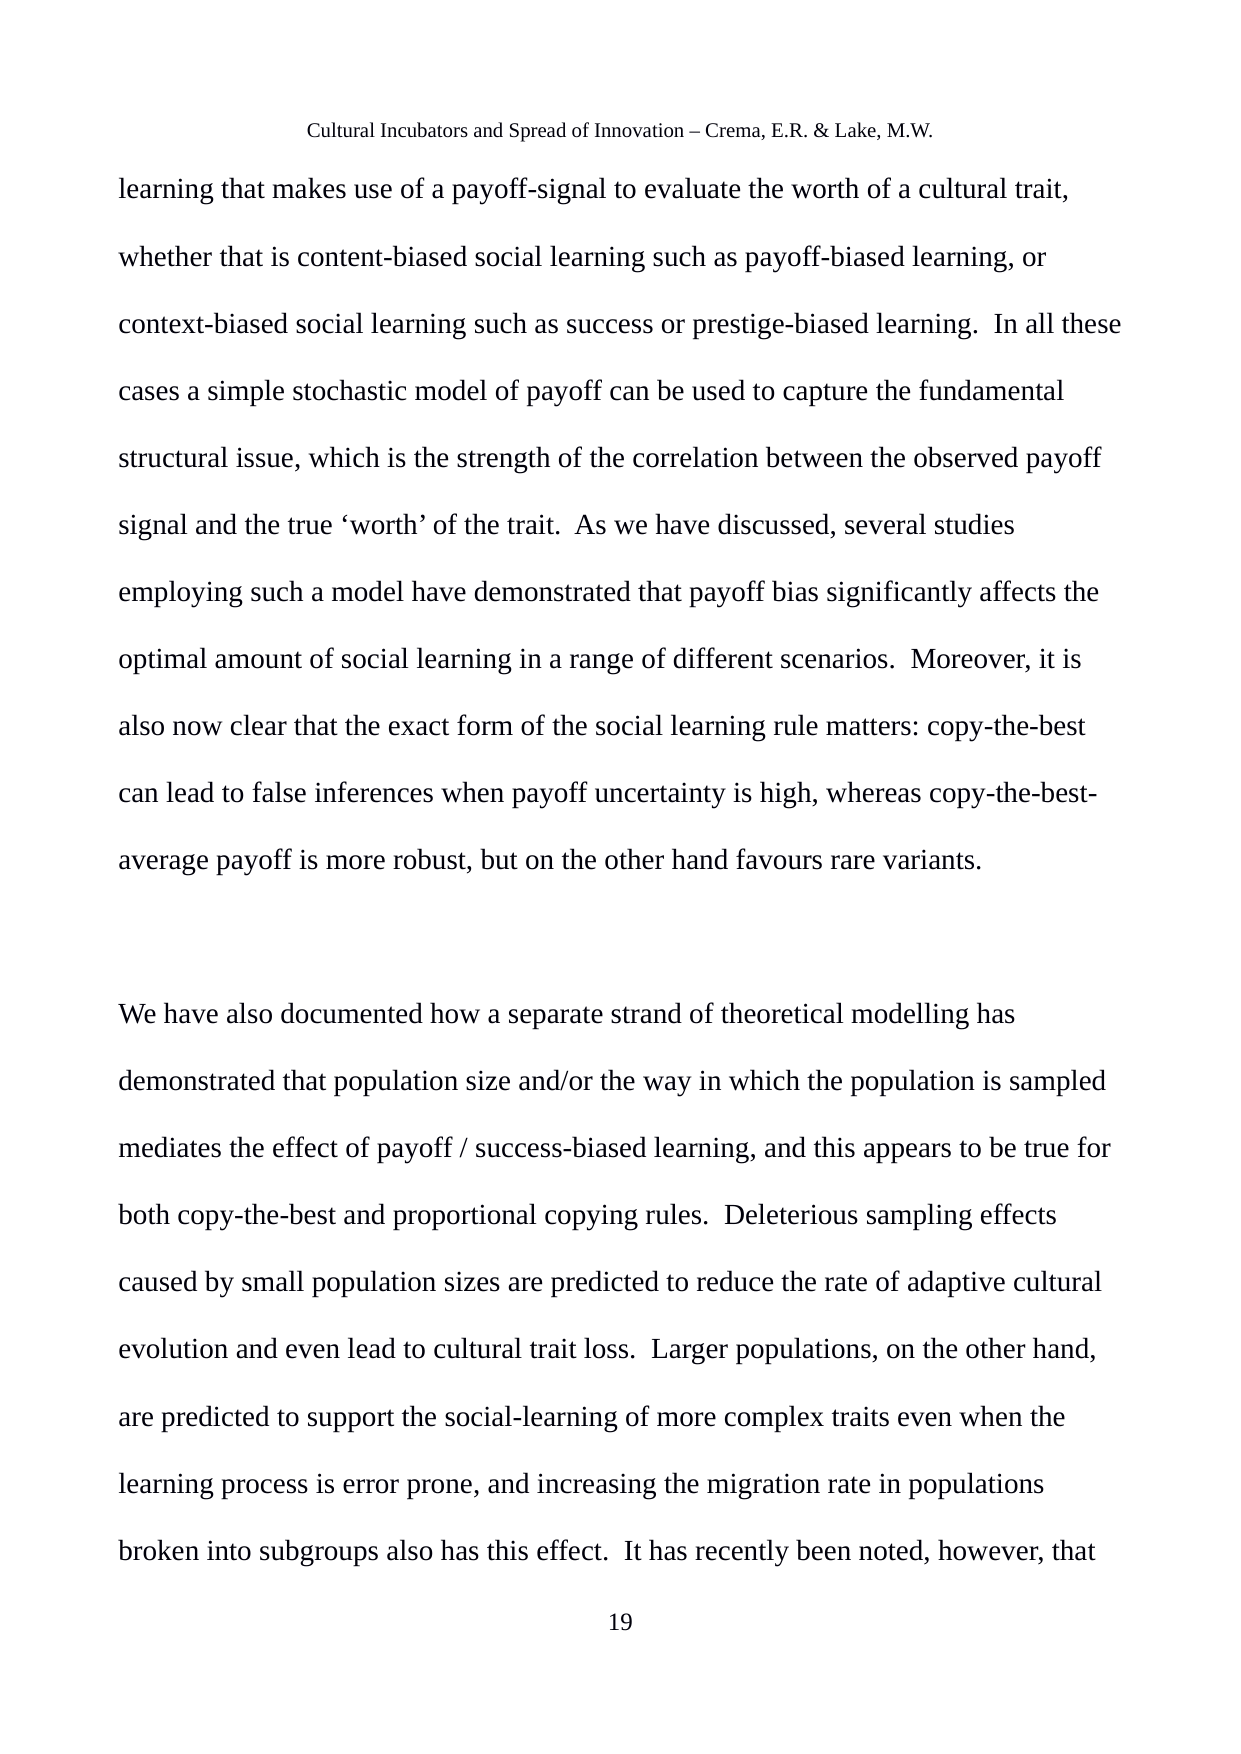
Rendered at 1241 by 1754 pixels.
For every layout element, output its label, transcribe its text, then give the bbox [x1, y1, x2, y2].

text learning that makes use of a payoff-signal to evaluate the worth of a cultural trait, whether that is content-biased social learning such as payoff-biased learning, or context-biased social learning such as success or prestige-biased learning. In all these cases a simple stochastic model of payoff can be used to capture the fundamental structural issue, which is the strength of the correlation between the observed payoff signal and the true ‘worth’ of the trait. As we have discussed, several studies employing such a model have demonstrated that payoff bias significantly affects the optimal amount of social learning in a range of different scenarios. Moreover, it is also now clear that the exact form of the social learning rule matters: copy-the-best can lead to false inferences when payoff uncertainty is high, whereas copy-the-best-average payoff is more robust, but on the other hand favours rare variants. [118, 172, 1122, 876]
text We have also documented how a separate strand of theoretical modelling has demonstrated that population size and/or the way in which the population is sampled mediates the effect of payoff / success-biased learning, and this appears to be true for both copy-the-best and proportional copying rules. Deleterious sampling effects caused by small population sizes are predicted to reduce the rate of adaptive cultural evolution and even lead to cultural trait loss. Larger populations, on the other hand, are predicted to support the social-learning of more complex traits even when the learning process is error prone, and increasing the migration rate in populations broken into subgroups also has this effect. It has recently been noted, however, that [118, 996, 1122, 1566]
